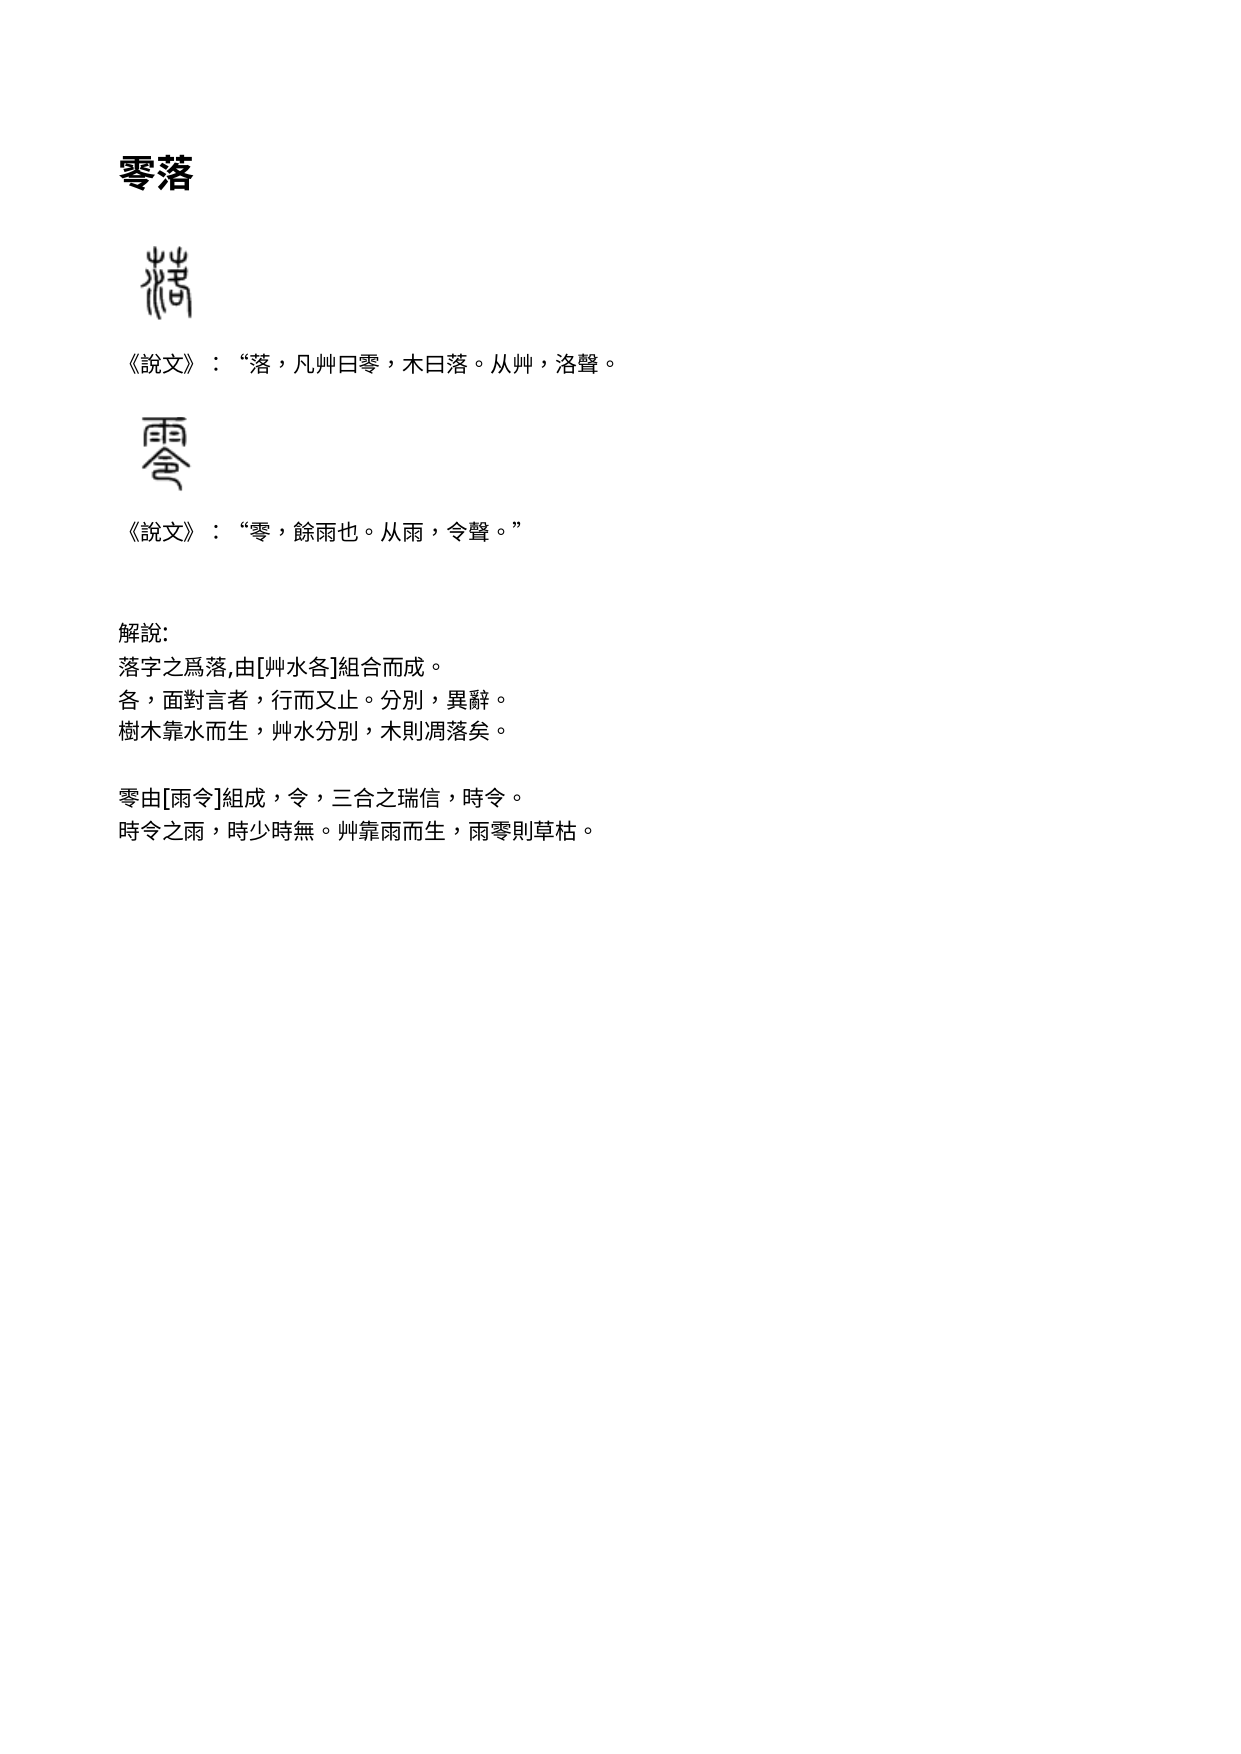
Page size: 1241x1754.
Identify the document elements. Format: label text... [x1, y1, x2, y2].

picture [125, 417, 206, 494]
text 零由[雨令]組成，令，三合之瑞信，時令。 [118, 780, 1122, 814]
picture [125, 246, 206, 323]
text 《說文》：“零，餘雨也。从雨，令聲。” [118, 515, 1122, 546]
text 解說: [118, 614, 1122, 648]
subtitle 零落 [118, 143, 1122, 198]
text 時令之雨，時少時無。艸靠雨而生，雨零則草枯。 [118, 814, 1122, 846]
text 《說文》：“落，凡艸曰零，木曰落。从艸，洛聲。 [118, 347, 1122, 378]
text 各，面對言者，行而又止。分別，異辭。 [118, 683, 1122, 714]
text 落字之爲落,由[艸水各]組合而成。 [118, 648, 1122, 683]
text 樹木靠水而生，艸水分別，木則凋落矣。 [118, 714, 1122, 746]
